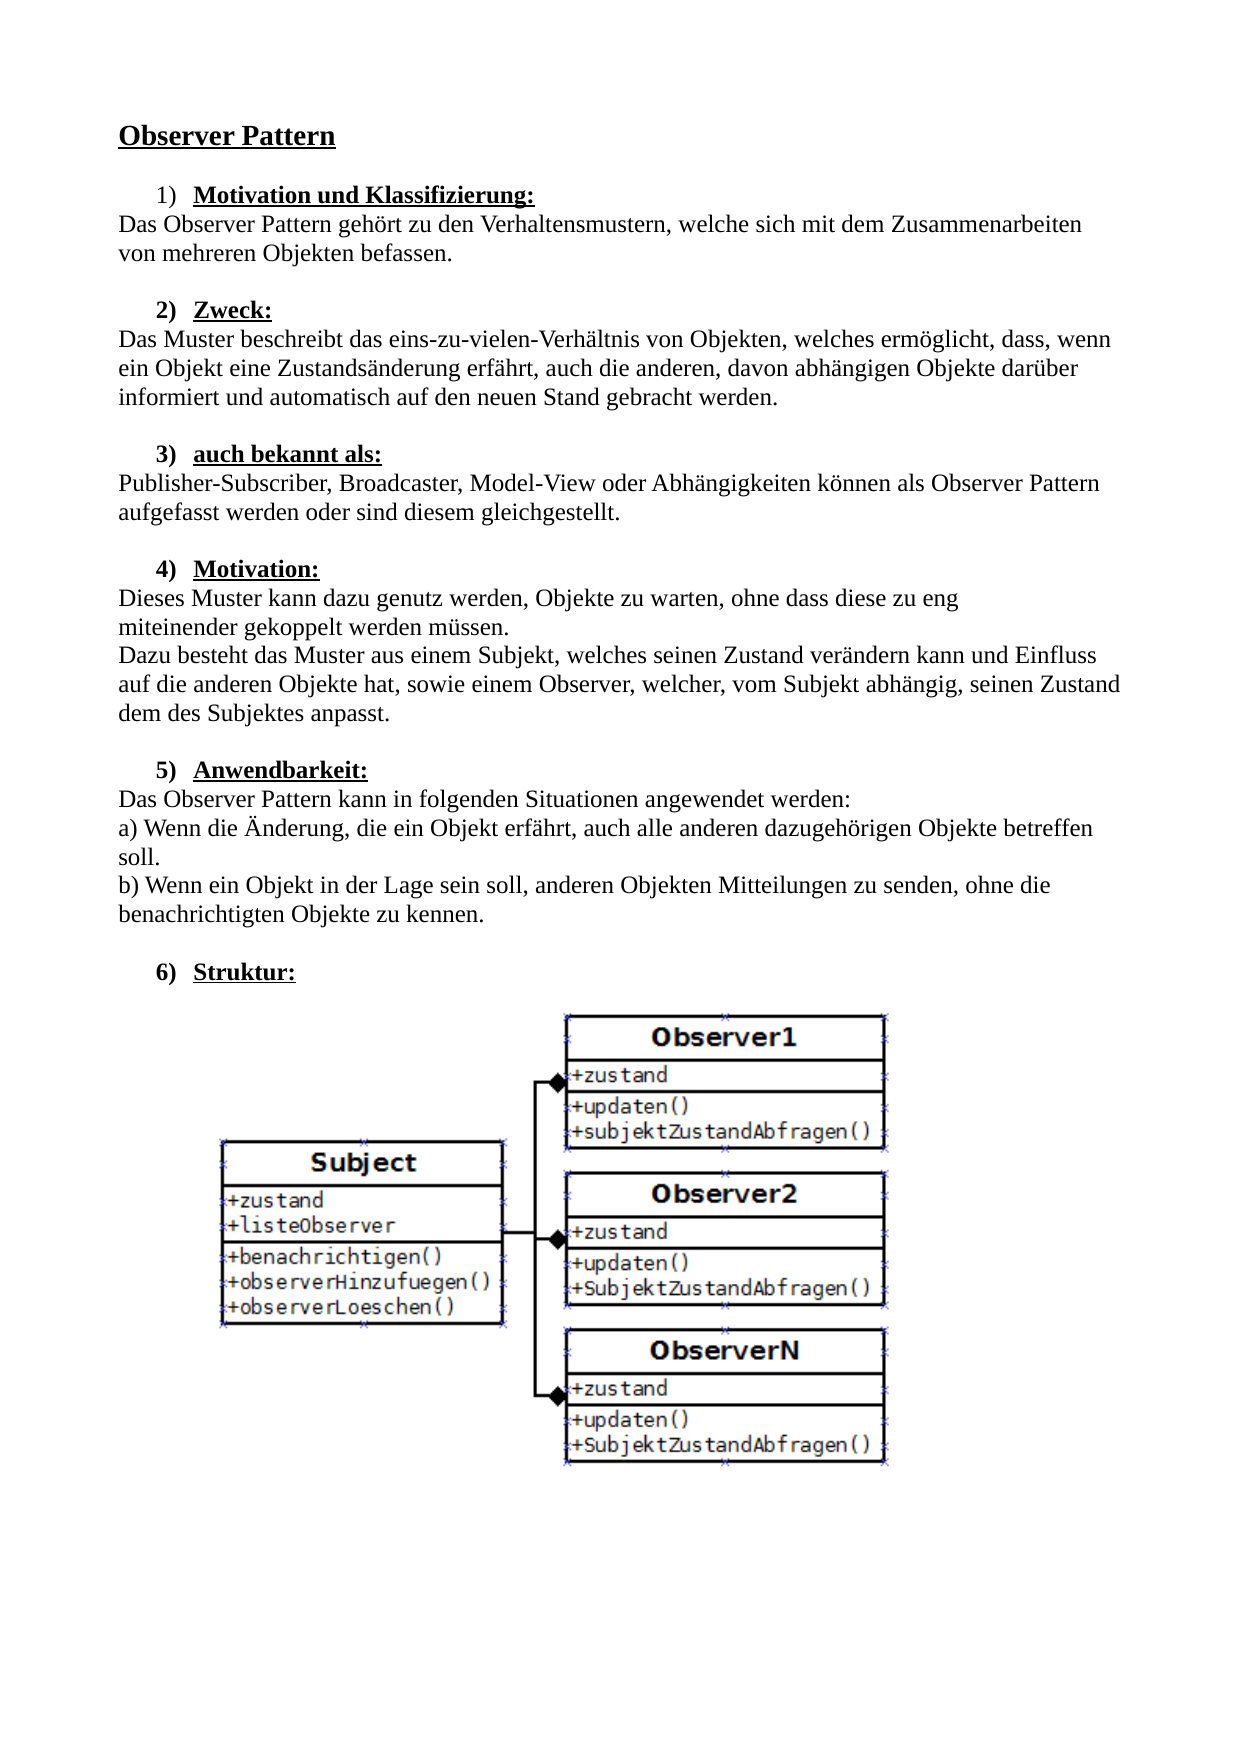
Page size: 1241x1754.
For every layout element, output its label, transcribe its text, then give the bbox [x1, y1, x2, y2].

list Zweck: [156, 295, 1122, 324]
text Das Muster beschreibt das eins-zu-vielen-Verhältnis von Objekten, welches ermöglicht, dass, wenn ein Objekt eine Zustandsänderung erfährt, auch die anderen, davon abhängigen Objekte darüber informiert und automatisch auf den neuen Stand gebracht werden. [118, 324, 1122, 410]
text Observer Pattern [118, 118, 1122, 152]
text b) Wenn ein Objekt in der Lage sein soll, anderen Objekten Mitteilungen zu senden, ohne die benachrichtigten Objekte zu kennen. [118, 870, 1122, 928]
text miteinender gekoppelt werden müssen. [118, 612, 1122, 640]
list Struktur: [156, 957, 1122, 985]
list auch bekannt als: [156, 439, 1122, 468]
text a) Wenn die Änderung, die ein Objekt erfährt, auch alle anderen dazugehörigen Objekte betreffen soll. [118, 813, 1122, 870]
text Publisher-Subscriber, Broadcaster, Model-View oder Abhängigkeiten können als Observer Pattern aufgefasst werden oder sind diesem gleichgestellt. [118, 468, 1122, 525]
list Anwendbarkeit: [156, 755, 1122, 784]
text Das Observer Pattern kann in folgenden Situationen angewendet werden: [118, 784, 1122, 813]
text Das Observer Pattern gehört zu den Verhaltensmustern, welche sich mit dem Zusammenarbeiten von mehreren Objekten befassen. [118, 209, 1122, 267]
text Dazu besteht das Muster aus einem Subjekt, welches seinen Zustand verändern kann und Einfluss auf die anderen Objekte hat, sowie einem Observer, welcher, vom Subjekt abhängig, seinen Zustand dem des Subjektes anpasst. [118, 640, 1122, 727]
list Motivation und Klassifizierung: [156, 180, 1122, 209]
list Motivation: [156, 554, 1122, 583]
text Dieses Muster kann dazu genutz werden, Objekte zu warten, ohne dass diese zu eng [118, 583, 1122, 612]
